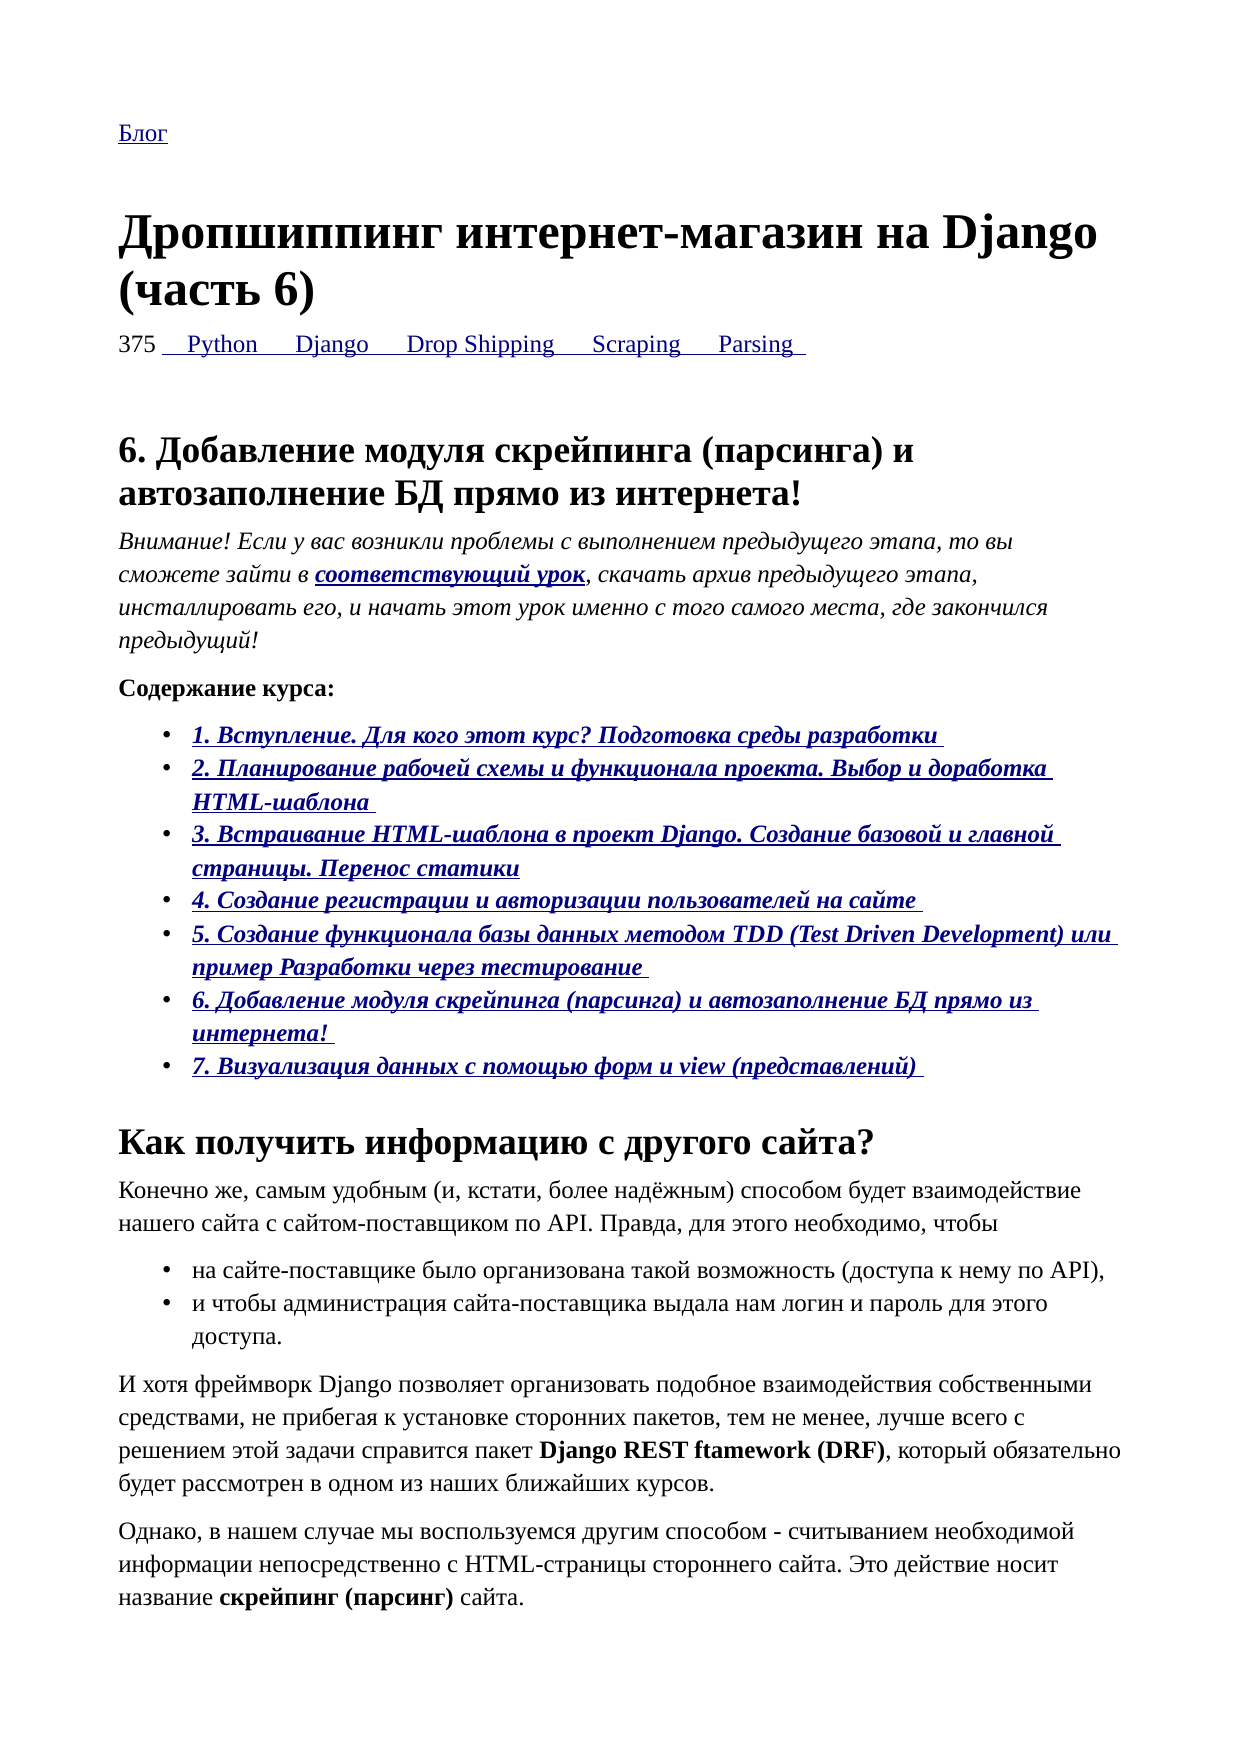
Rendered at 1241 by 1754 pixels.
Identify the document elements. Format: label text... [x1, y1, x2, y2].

text Блог [118, 118, 1122, 147]
text Внимание! Если у вас возникли проблемы с выполнением предыдущего этапа, то вы сможете зайти в соответствующий урок, скачать архив предыдущего этапа, инсталлировать его, и начать этот урок именно с того самого места, где закончился предыдущий! [118, 526, 1122, 654]
text Содержание курса: [118, 673, 1122, 702]
subtitle 6. Добавление модуля скрейпинга (парсинга) и автозаполнение БД прямо из интернета! [118, 427, 1122, 514]
list 3. Встраивание HTML-шаблона в проект Django. Создание базовой и главной страницы. Перенос статики [162, 819, 1122, 881]
text И хотя фреймворк Django позволяет организовать подобное взаимодействия собственными средствами, не прибегая к установке сторонних пакетов, тем не менее, лучше всего с решением этой задачи справится пакет Django REST ftamework (DRF), который обязательно будет рассмотрен в одном из наших ближайших курсов. [118, 1369, 1122, 1497]
subtitle Дропшиппинг интернет-магазин на Django (часть 6) [118, 201, 1122, 316]
list 7. Визуализация данных с помощью форм и view (представлений) [162, 1051, 1122, 1079]
list 6. Добавление модуля скрейпинга (парсинга) и автозаполнение БД прямо из интернета! [162, 985, 1122, 1046]
text Однако, в нашем случае мы воспользуемся другим способом - считыванием необходимой информации непосредственно с HTML-страницы стороннего сайта. Это действие носит название скрейпинг (парсинг) сайта. [118, 1516, 1122, 1611]
list 5. Создание функционала базы данных методом TDD (Test Driven Development) или пример Разработки через тестирование [162, 919, 1122, 980]
text 375 Python Django Drop Shipping Scraping Parsing [118, 329, 1122, 358]
list и чтобы администрация сайта-поставщика выдала нам логин и пароль для этого доступа. [162, 1288, 1122, 1350]
list на сайте-поставщике было организована такой возможность (доступа к нему по API), [162, 1255, 1122, 1284]
list 2. Планирование рабочей схемы и функционала проекта. Выбор и доработка HTML-шаблона [162, 753, 1122, 815]
list 1. Вступление. Для кого этот курс? Подготовка среды разработки [162, 721, 1122, 749]
text Конечно же, самым удобным (и, кстати, более надёжным) способом будет взаимодействие нашего сайта с сайтом-поставщиком по API. Правда, для этого необходимо, чтобы [118, 1175, 1122, 1237]
subtitle Как получить информацию с другого сайта? [118, 1119, 1122, 1162]
list 4. Создание регистрации и авторизации пользователей на сайте [162, 886, 1122, 914]
